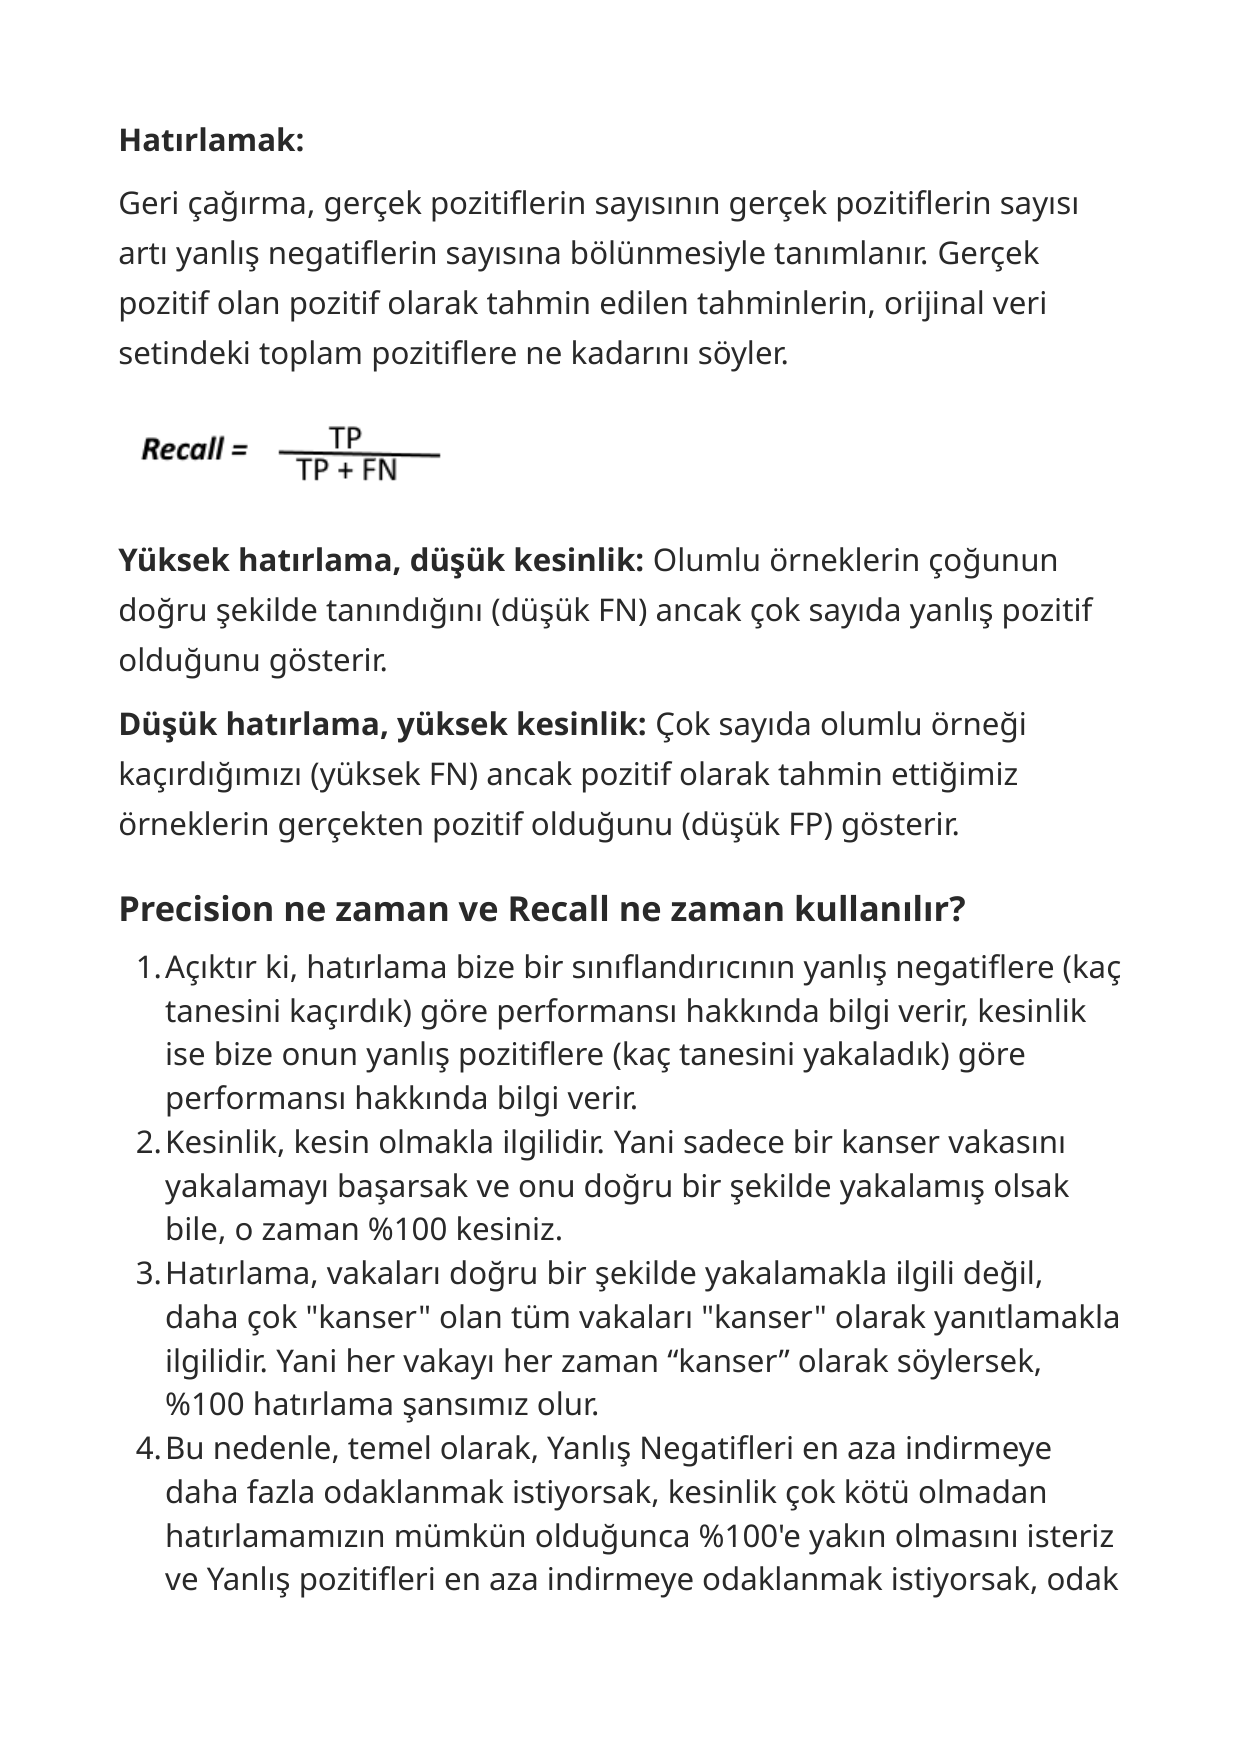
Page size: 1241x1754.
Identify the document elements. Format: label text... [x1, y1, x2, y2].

subtitle Precision ne zaman ve Recall ne zaman kullanılır? [118, 884, 1122, 931]
text Düşük hatırlama, yüksek kesinlik: Çok sayıda olumlu örneği kaçırdığımızı (yüksek FN) ancak pozitif olarak tahmin ettiğimiz örneklerin gerçekten pozitif olduğunu (düşük FP) gösterir. [118, 695, 1122, 845]
list Bu nedenle, temel olarak, Yanlış Negatifleri en aza indirmeye daha fazla odaklanmak istiyorsak, kesinlik çok kötü olmadan hatırlamamızın mümkün olduğunca %100'e yakın olmasını isteriz ve Yanlış pozitifleri en aza indirmeye odaklanmak istiyorsak, odak noktamız yapmak olmalıdır. Mümkün olduğunca %100'e yakın hassasiyet. [165, 1425, 1122, 1600]
list Hatırlama, vakaları doğru bir şekilde yakalamakla ilgili değil, daha çok "kanser" olan tüm vakaları "kanser" olarak yanıtlamakla ilgilidir. Yani her vakayı her zaman “kanser” olarak söylersek, %100 hatırlama şansımız olur. [165, 1250, 1122, 1425]
list Kesinlik, kesin olmakla ilgilidir. Yani sadece bir kanser vakasını yakalamayı başarsak ve onu doğru bir şekilde yakalamış olsak bile, o zaman %100 kesiniz. [165, 1119, 1122, 1250]
text Yüksek hatırlama, düşük kesinlik: Olumlu örneklerin çoğunun doğru şekilde tanındığını (düşük FN) ancak çok sayıda yanlış pozitif olduğunu gösterir. [118, 530, 1122, 680]
text Geri çağırma, gerçek pozitiflerin sayısının gerçek pozitiflerin sayısı artı yanlış negatiflerin sayısına bölünmesiyle tanımlanır. Gerçek pozitif olan pozitif olarak tahmin edilen tahminlerin, orijinal veri setindeki toplam pozitiflere ne kadarını söyler. [118, 173, 1122, 373]
list Açıktır ki, hatırlama bize bir sınıflandırıcının yanlış negatiflere (kaç tanesini kaçırdık) göre performansı hakkında bilgi verir, kesinlik ise bize onun yanlış pozitiflere (kaç tanesini yakaladık) göre performansı hakkında bilgi verir. [165, 944, 1122, 1119]
picture [118, 387, 503, 512]
subtitle Hatırlamak: [118, 118, 1122, 161]
